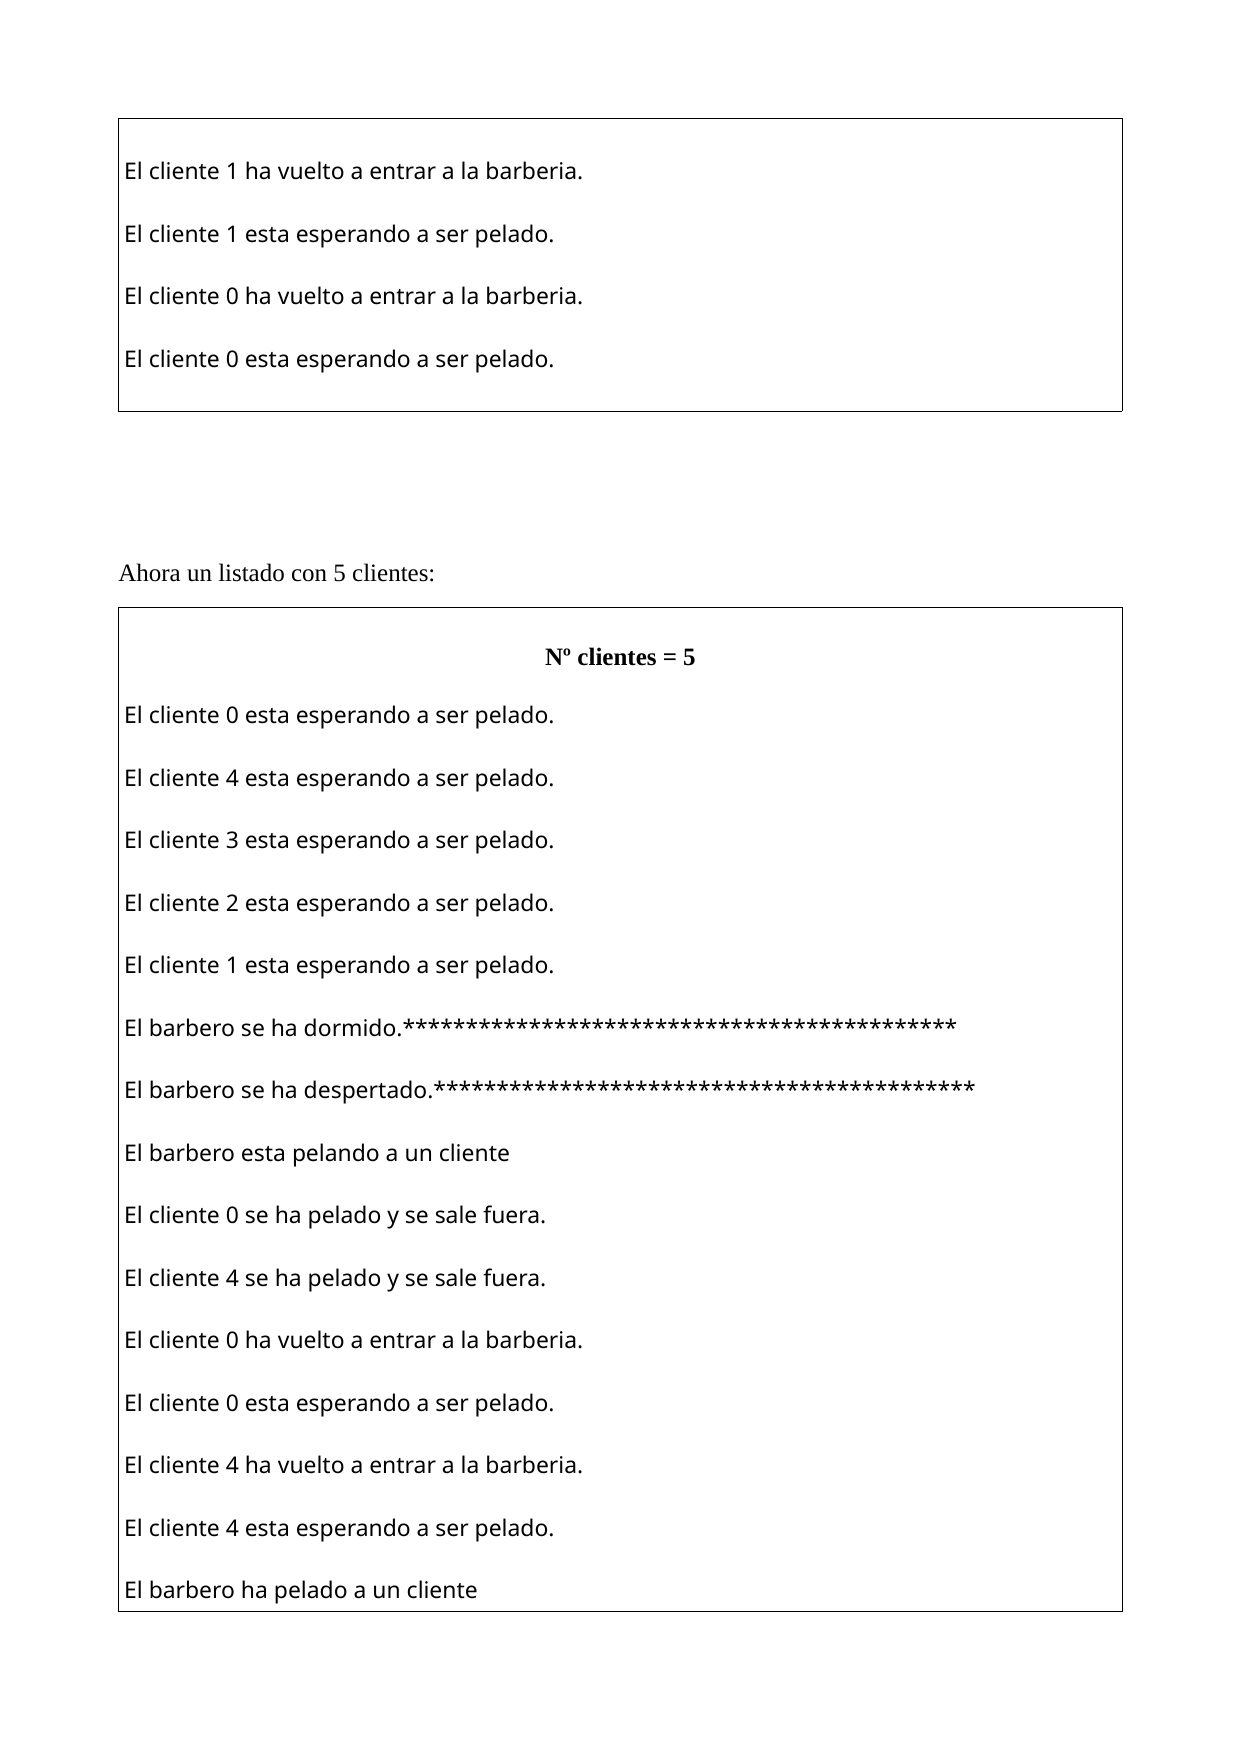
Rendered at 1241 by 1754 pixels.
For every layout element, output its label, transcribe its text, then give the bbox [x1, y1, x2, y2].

text Ahora un listado con 5 clientes: [118, 558, 1122, 587]
table_header El cliente 1 ha vuelto a entrar a la barberia. El cliente 1 esta esperando a ser pelado. El cliente 0 ha vuelto a entrar a la barberia. El cliente 0 esta esperando a ser pelado. [119, 119, 1122, 411]
table_header Nº clientes = 5 El cliente 0 esta esperando a ser pelado. El cliente 4 esta esperando a ser pelado. El cliente 3 esta esperando a ser pelado. El cliente 2 esta esperando a ser pelado. El cliente 1 esta esperando a ser pelado. El barbero se ha dormido.******************************************** El barbero se ha despertado.******************************************* El barbero esta pelando a un cliente El cliente 0 se ha pelado y se sale fuera. El cliente 4 se ha pelado y se sale fuera. El cliente 0 ha vuelto a entrar a la barberia. El cliente 0 esta esperando a ser pelado. El cliente 4 ha vuelto a entrar a la barberia. El cliente 4 esta esperando a ser pelado. El barbero ha pelado a un cliente [119, 608, 1122, 1611]
